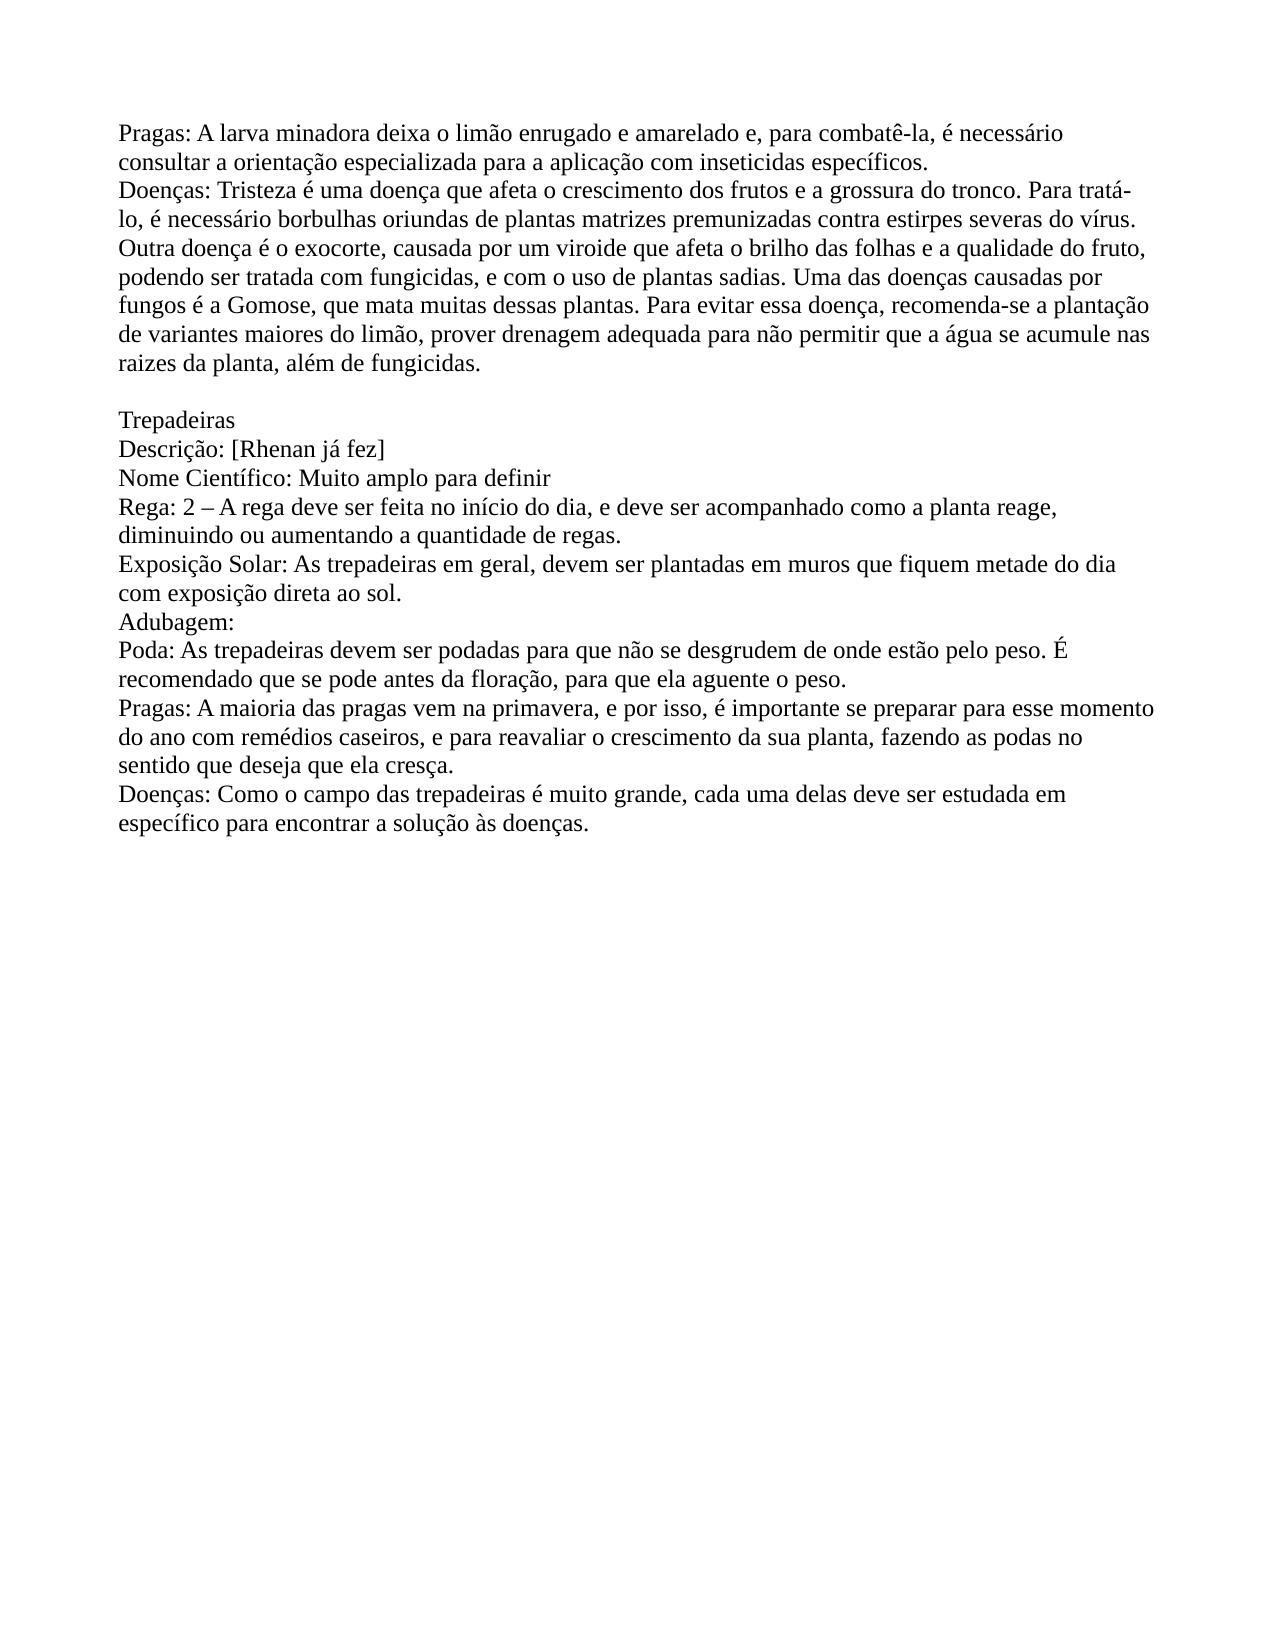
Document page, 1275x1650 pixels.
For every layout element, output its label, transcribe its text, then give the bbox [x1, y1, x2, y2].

text Pragas: A larva minadora deixa o limão enrugado e amarelado e, para combatê-la, é necessário consultar a orientação especializada para a aplicação com inseticidas específicos. [118, 118, 1157, 176]
text Descrição: [Rhenan já fez] [118, 434, 1157, 463]
text Doenças: Como o campo das trepadeiras é muito grande, cada uma delas deve ser estudada em específico para encontrar a solução às doenças. [118, 779, 1157, 837]
text Doenças: Tristeza é uma doença que afeta o crescimento dos frutos e a grossura do tronco. Para tratá-lo, é necessário borbulhas oriundas de plantas matrizes premunizadas contra estirpes severas do vírus. Outra doença é o exocorte, causada por um viroide que afeta o brilho das folhas e a qualidade do fruto, podendo ser tratada com fungicidas, e com o uso de plantas sadias. Uma das doenças causadas por fungos é a Gomose, que mata muitas dessas plantas. Para evitar essa doença, recomenda-se a plantação de variantes maiores do limão, prover drenagem adequada para não permitir que a água se acumule nas raizes da planta, além de fungicidas. [118, 176, 1157, 377]
text Exposição Solar: As trepadeiras em geral, devem ser plantadas em muros que fiquem metade do dia com exposição direta ao sol. [118, 549, 1157, 607]
text Pragas: A maioria das pragas vem na primavera, e por isso, é importante se preparar para esse momento do ano com remédios caseiros, e para reavaliar o crescimento da sua planta, fazendo as podas no sentido que deseja que ela cresça. [118, 693, 1157, 779]
text Trepadeiras [118, 406, 1157, 434]
text Adubagem: [118, 607, 1157, 636]
text Poda: As trepadeiras devem ser podadas para que não se desgrudem de onde estão pelo peso. É recomendado que se pode antes da floração, para que ela aguente o peso. [118, 636, 1157, 693]
text Rega: 2 – A rega deve ser feita no início do dia, e deve ser acompanhado como a planta reage, diminuindo ou aumentando a quantidade de regas. [118, 492, 1157, 549]
text Nome Científico: Muito amplo para definir [118, 463, 1157, 492]
